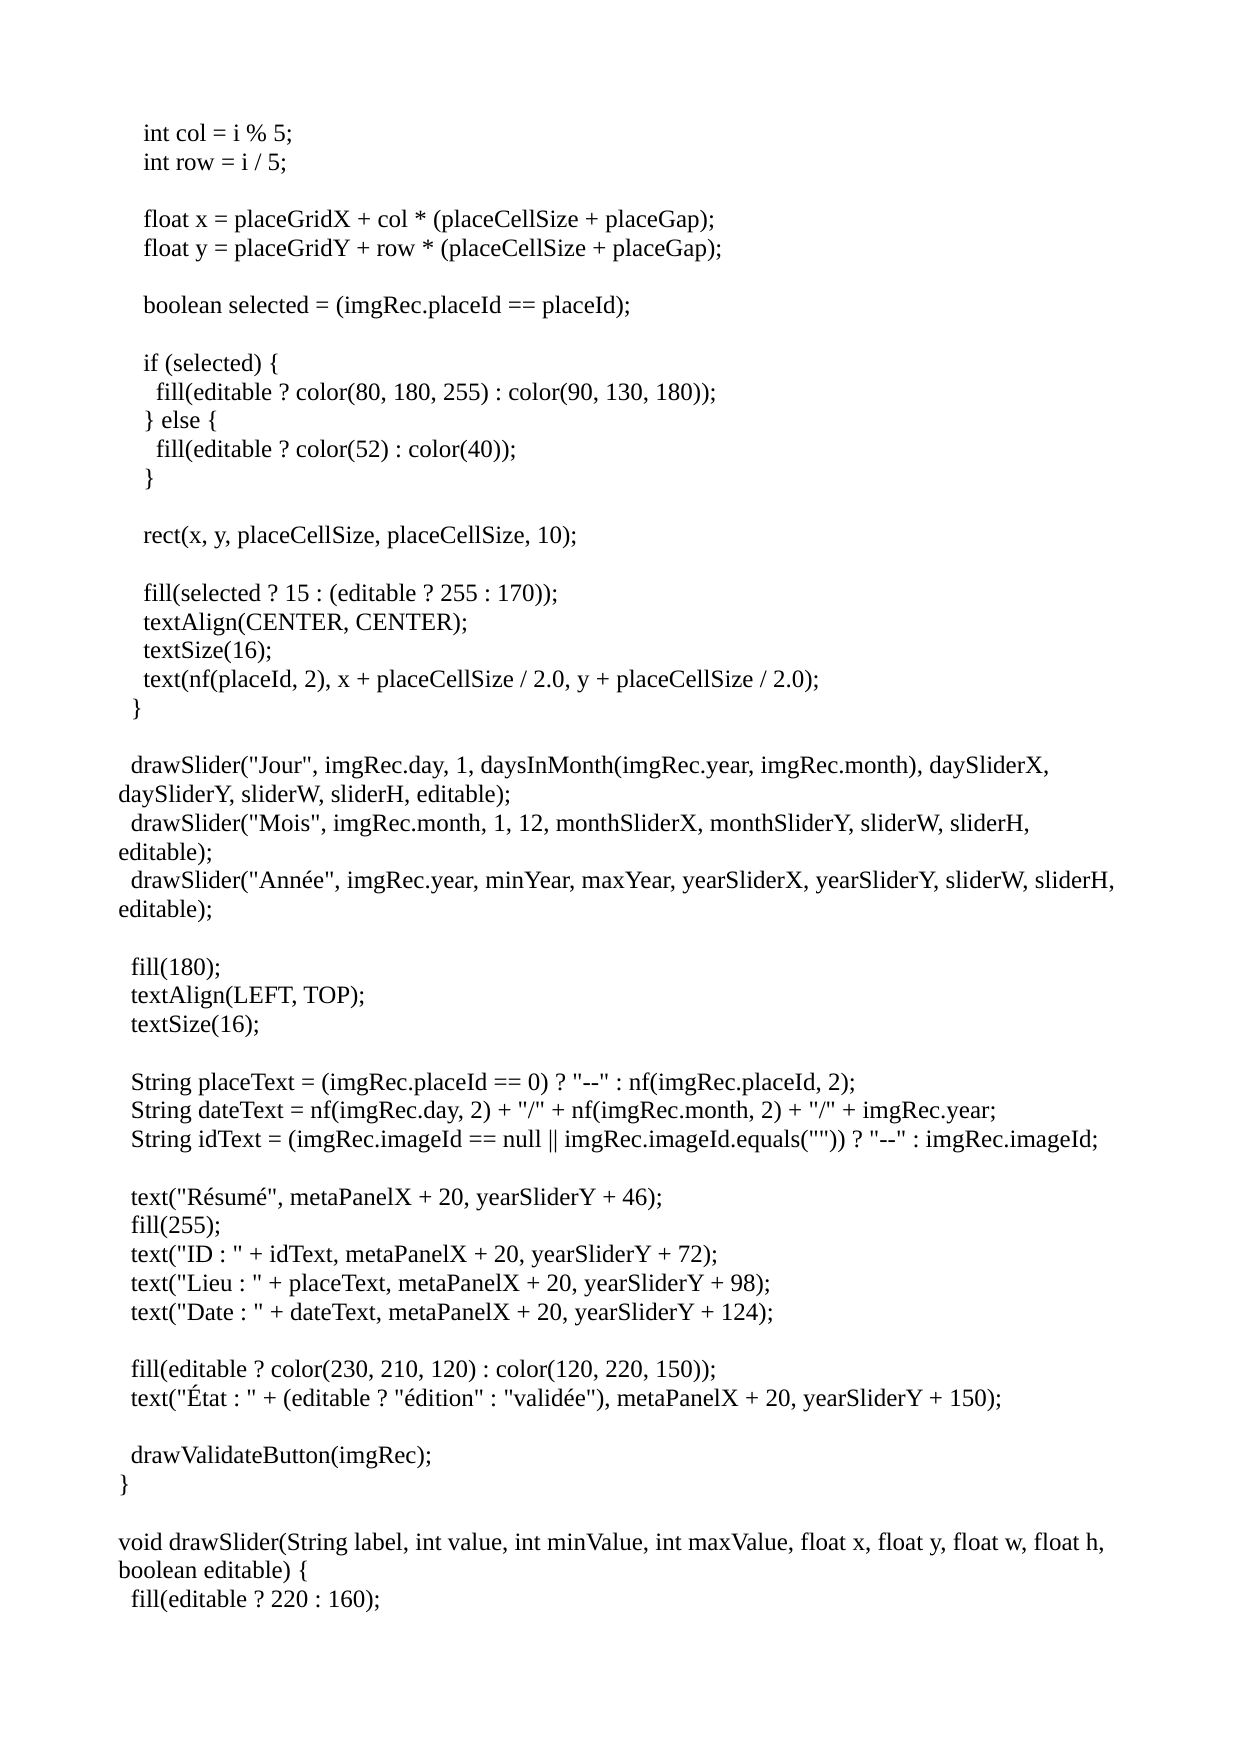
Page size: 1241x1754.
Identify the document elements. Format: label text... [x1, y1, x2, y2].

text drawSlider("Année", imgRec.year, minYear, maxYear, yearSliderX, yearSliderY, sliderW, sliderH, editable); [118, 866, 1122, 923]
text text("État : " + (editable ? "édition" : "validée"), metaPanelX + 20, yearSliderY + 150); [118, 1383, 1122, 1412]
text fill(editable ? 220 : 160); [118, 1584, 1122, 1613]
text float y = placeGridY + row * (placeCellSize + placeGap); [118, 233, 1122, 262]
text drawSlider("Mois", imgRec.month, 1, 12, monthSliderX, monthSliderY, sliderW, sliderH, editable); [118, 808, 1122, 866]
text text("Date : " + dateText, metaPanelX + 20, yearSliderY + 124); [118, 1297, 1122, 1326]
text text("Lieu : " + placeText, metaPanelX + 20, yearSliderY + 98); [118, 1268, 1122, 1297]
text } else { [118, 406, 1122, 434]
text fill(selected ? 15 : (editable ? 255 : 170)); [118, 578, 1122, 607]
text textSize(16); [118, 636, 1122, 664]
text } [118, 693, 1122, 722]
text float x = placeGridX + col * (placeCellSize + placeGap); [118, 204, 1122, 233]
text drawSlider("Jour", imgRec.day, 1, daysInMonth(imgRec.year, imgRec.month), daySliderX, daySliderY, sliderW, sliderH, editable); [118, 751, 1122, 808]
text int row = i / 5; [118, 147, 1122, 176]
text } [118, 1469, 1122, 1498]
text fill(editable ? color(230, 210, 120) : color(120, 220, 150)); [118, 1354, 1122, 1383]
text if (selected) { [118, 348, 1122, 377]
text void drawSlider(String label, int value, int minValue, int maxValue, float x, float y, float w, float h, boolean editable) { [118, 1527, 1122, 1584]
text text(nf(placeId, 2), x + placeCellSize / 2.0, y + placeCellSize / 2.0); [118, 664, 1122, 693]
text } [118, 463, 1122, 492]
text fill(255); [118, 1211, 1122, 1239]
text boolean selected = (imgRec.placeId == placeId); [118, 291, 1122, 319]
text int col = i % 5; [118, 118, 1122, 147]
text String dateText = nf(imgRec.day, 2) + "/" + nf(imgRec.month, 2) + "/" + imgRec.year; [118, 1096, 1122, 1124]
text drawValidateButton(imgRec); [118, 1441, 1122, 1469]
text text("Résumé", metaPanelX + 20, yearSliderY + 46); [118, 1182, 1122, 1211]
text String idText = (imgRec.imageId == null || imgRec.imageId.equals("")) ? "--" : imgRec.imageId; [118, 1124, 1122, 1153]
text text("ID : " + idText, metaPanelX + 20, yearSliderY + 72); [118, 1239, 1122, 1268]
text textAlign(CENTER, CENTER); [118, 607, 1122, 636]
text fill(180); [118, 952, 1122, 981]
text textAlign(LEFT, TOP); [118, 981, 1122, 1009]
text fill(editable ? color(80, 180, 255) : color(90, 130, 180)); [118, 377, 1122, 406]
text textSize(16); [118, 1009, 1122, 1038]
text fill(editable ? color(52) : color(40)); [118, 434, 1122, 463]
text rect(x, y, placeCellSize, placeCellSize, 10); [118, 521, 1122, 549]
text String placeText = (imgRec.placeId == 0) ? "--" : nf(imgRec.placeId, 2); [118, 1067, 1122, 1096]
